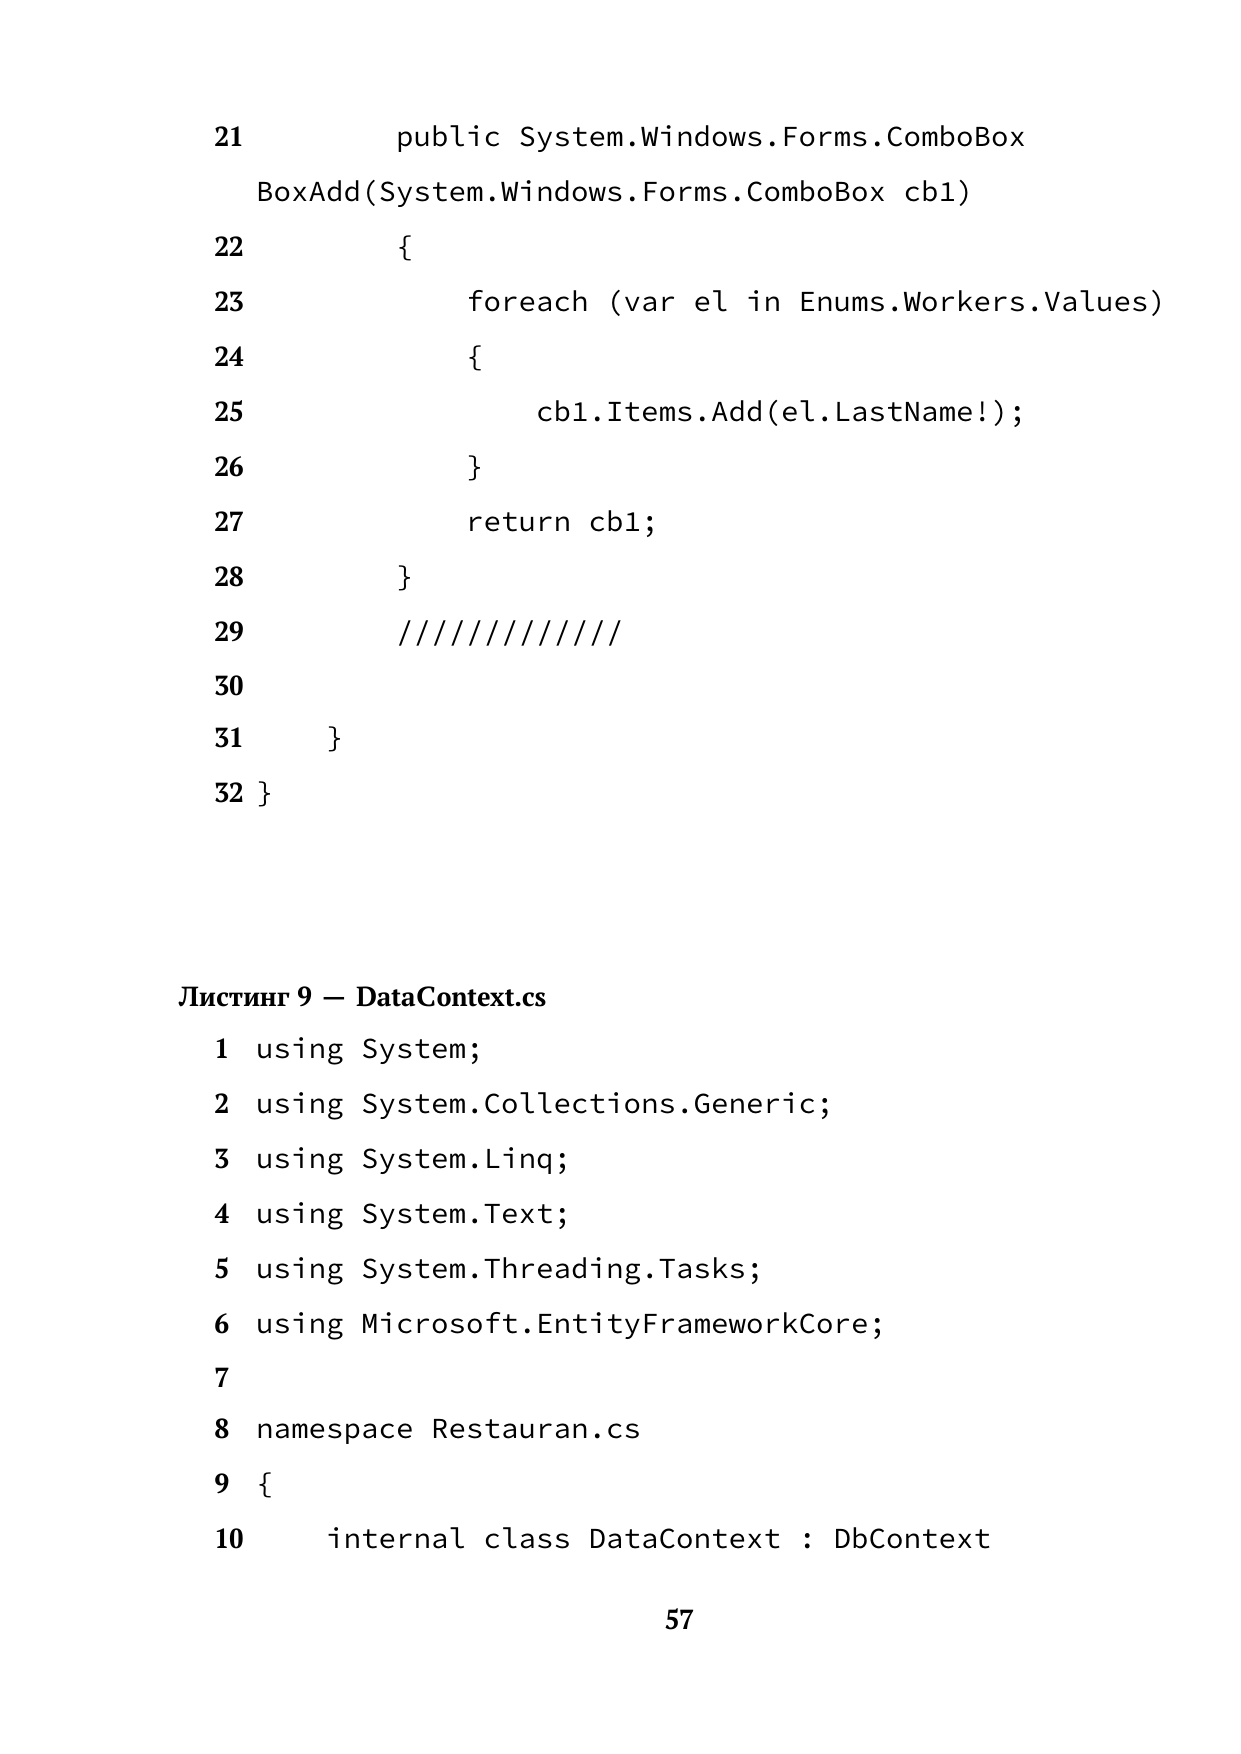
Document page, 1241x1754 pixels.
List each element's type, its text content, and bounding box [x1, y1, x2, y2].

text Листинг 9 — DataContext.cs [177, 979, 1181, 1013]
list return cb1; [214, 503, 1181, 540]
list namespace Restauran.cs [214, 1410, 1181, 1447]
list using System.Collections.Generic; [214, 1085, 1181, 1121]
list } [214, 718, 1181, 755]
list cb1.Items.Add(el.LastName!); [214, 393, 1181, 430]
list public System.Windows.Forms.ComboBox BoxAdd(System.Windows.Forms.ComboBox cb1) [214, 118, 1181, 210]
list using Microsoft.EntityFrameworkCore; [214, 1305, 1181, 1341]
list using System.Text; [214, 1195, 1181, 1231]
list } [214, 773, 1181, 810]
list { [214, 228, 1181, 265]
list using System.Linq; [214, 1140, 1181, 1176]
list using System.Threading.Tasks; [214, 1250, 1181, 1286]
list } [214, 448, 1181, 485]
list { [214, 1465, 1181, 1502]
list ///////////// [214, 613, 1181, 650]
list using System; [214, 1030, 1181, 1066]
list { [214, 338, 1181, 375]
list internal class DataContext : DbContext [214, 1520, 1181, 1557]
list } [214, 558, 1181, 595]
list foreach (var el in Enums.Workers.Values) [214, 283, 1181, 320]
